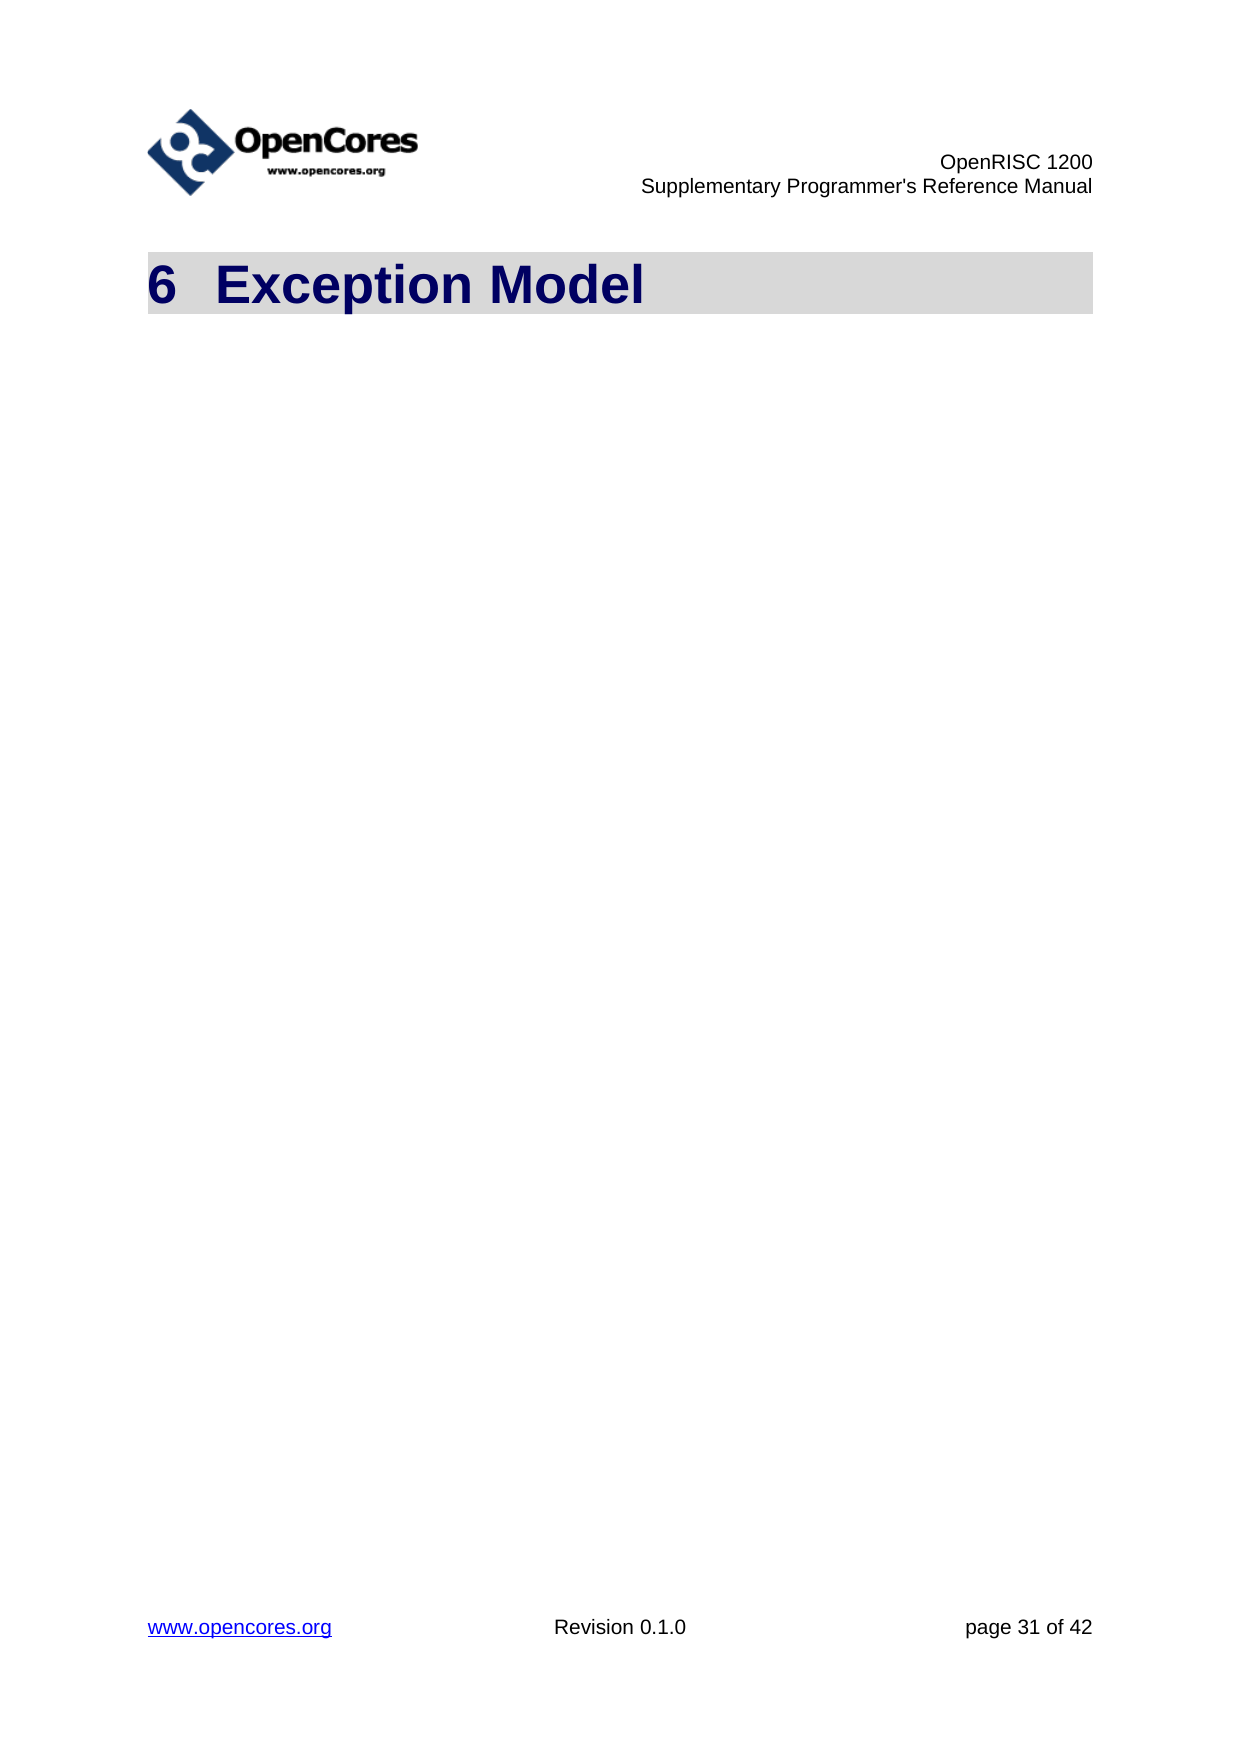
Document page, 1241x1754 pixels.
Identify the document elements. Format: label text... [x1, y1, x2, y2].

subtitle Exception Model [148, 252, 1093, 314]
picture [147, 109, 418, 196]
